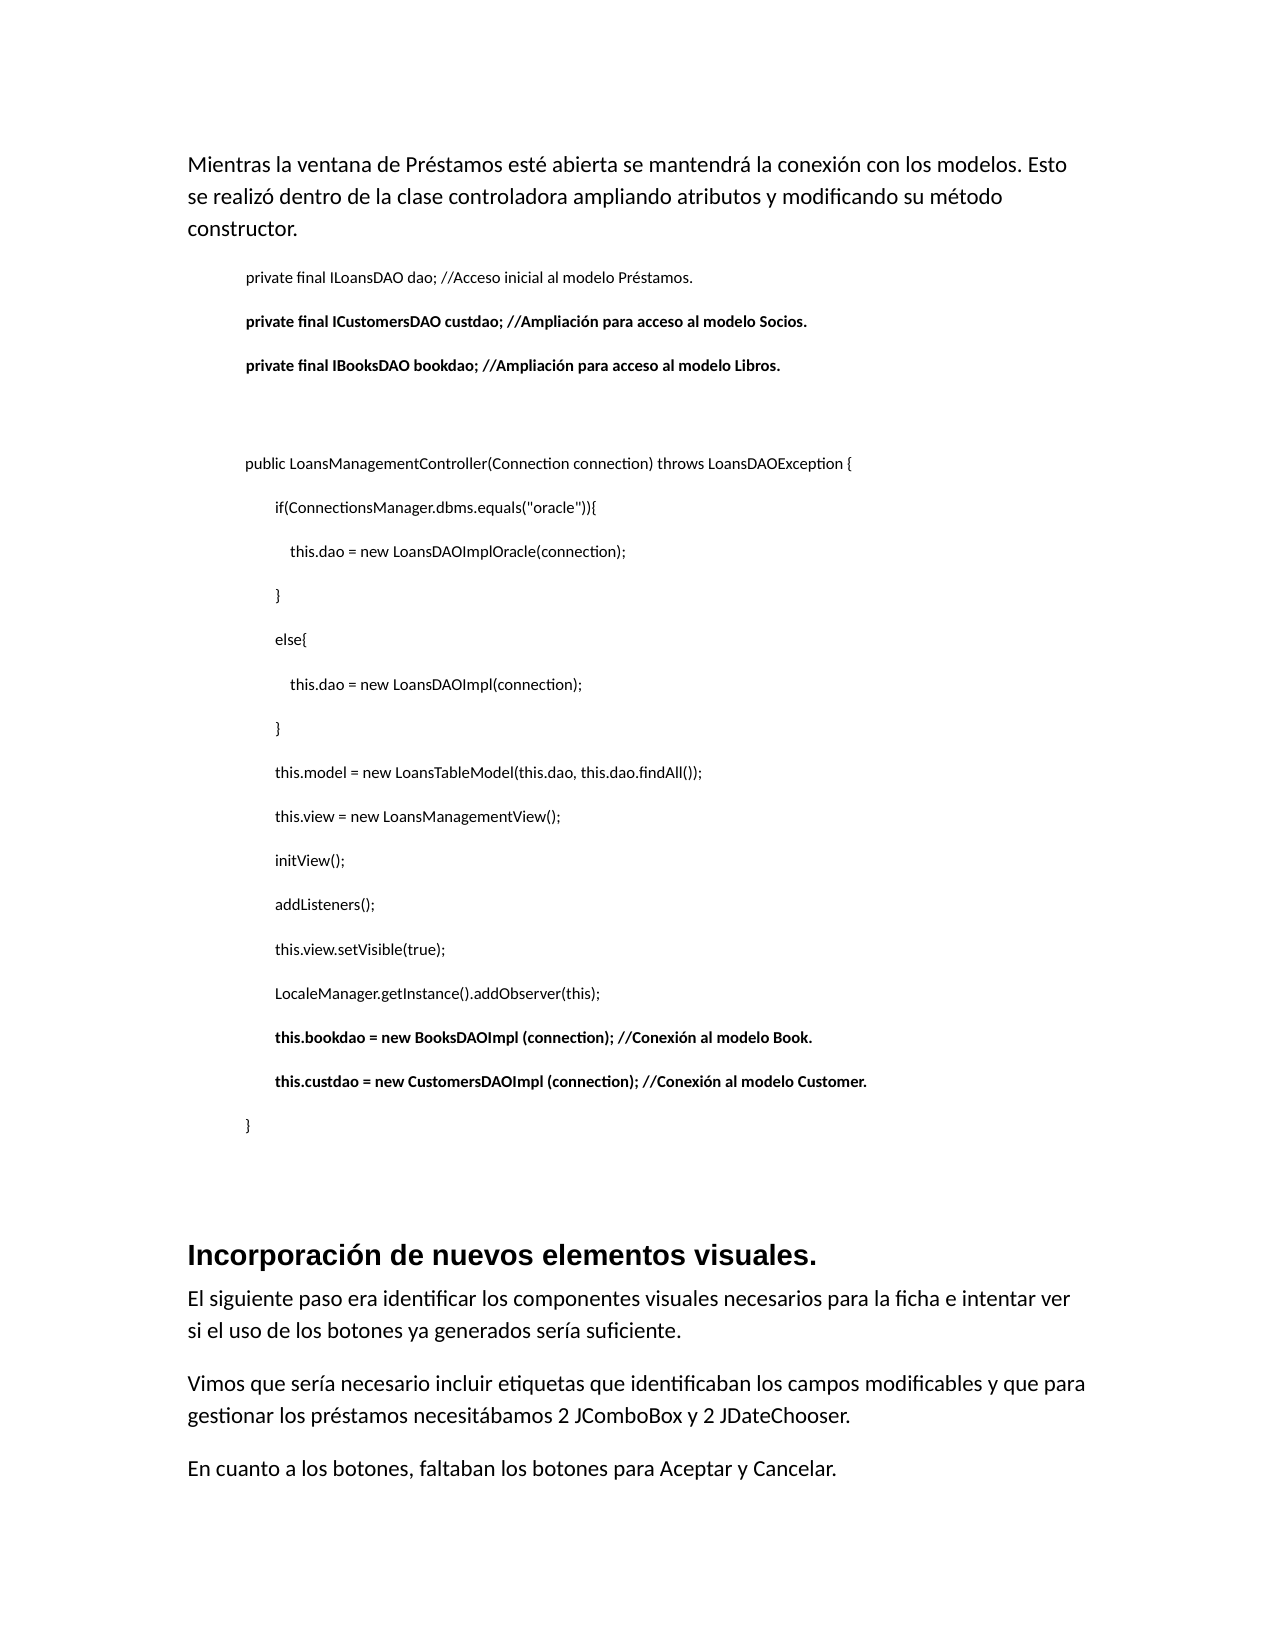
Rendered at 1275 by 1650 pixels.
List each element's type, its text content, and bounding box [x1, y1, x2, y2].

text this.custdao = new CustomersDAOImpl (connection); //Conexión al modelo Customer. [245, 1071, 1087, 1092]
text private final ICustomersDAO custdao; //Ampliación para acceso al modelo Socios. [246, 312, 1087, 332]
text this.dao = new LoansDAOImplOracle(connection); [245, 541, 1087, 562]
text El siguiente paso era identificar los componentes visuales necesarios para la ficha e intentar ver si el uso de los botones ya generados sería suficiente. [187, 1284, 1087, 1344]
text this.dao = new LoansDAOImpl(connection); [245, 674, 1087, 694]
text } [245, 718, 1087, 738]
text else{ [245, 629, 1087, 650]
text initView(); [245, 850, 1087, 871]
text } [245, 1115, 1087, 1136]
text this.bookdao = new BooksDAOImpl (connection); //Conexión al modelo Book. [245, 1027, 1087, 1047]
text public LoansManagementController(Connection connection) throws LoansDAOException { [245, 453, 1087, 473]
text Vimos que sería necesario incluir etiquetas que identificaban los campos modificables y que para gestionar los préstamos necesitábamos 2 JComboBox y 2 JDateChooser. [187, 1369, 1087, 1429]
text En cuanto a los botones, faltaban los botones para Aceptar y Cancelar. [187, 1454, 1087, 1482]
text addListeners(); [245, 894, 1087, 915]
text Mientras la ventana de Préstamos esté abierta se mantendrá la conexión con los modelos. Esto se realizó dentro de la clase controladora ampliando atributos y modificando su método constructor. [187, 150, 1087, 242]
text LocaleManager.getInstance().addObserver(this); [245, 983, 1087, 1003]
subtitle Incorporación de nuevos elementos visuales. [187, 1238, 1087, 1271]
text private final ILoansDAO dao; //Acceso inicial al modelo Préstamos. [246, 267, 1087, 288]
text } [245, 585, 1087, 606]
text this.view = new LoansManagementView(); [245, 806, 1087, 827]
text if(ConnectionsManager.dbms.equals("oracle")){ [245, 497, 1087, 517]
text private final IBooksDAO bookdao; //Ampliación para acceso al modelo Libros. [246, 356, 1087, 376]
text this.view.setVisible(true); [245, 939, 1087, 959]
text this.model = new LoansTableModel(this.dao, this.dao.findAll()); [245, 762, 1087, 782]
